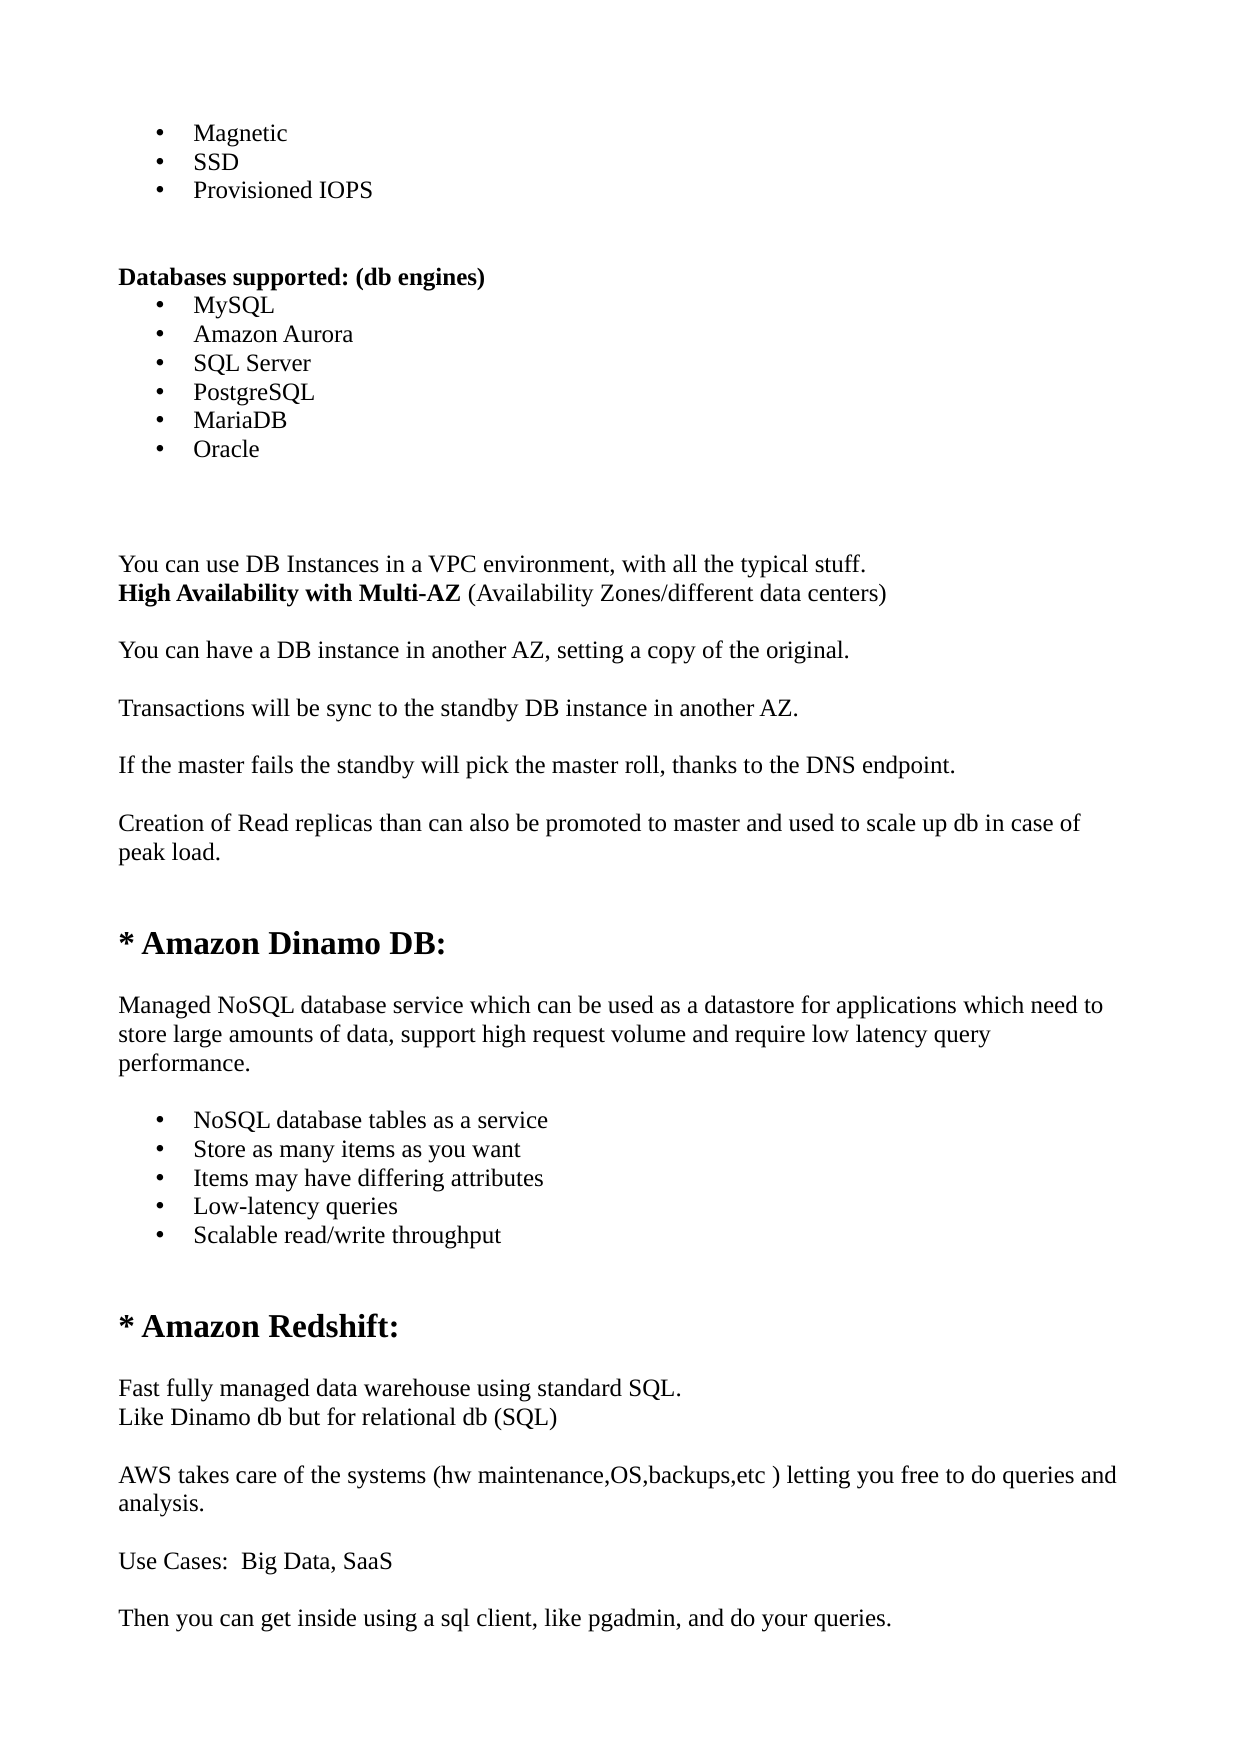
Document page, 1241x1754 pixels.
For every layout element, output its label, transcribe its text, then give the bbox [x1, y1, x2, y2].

list SSD [156, 147, 1122, 176]
text Creation of Read replicas than can also be promoted to master and used to scale up db in case of peak load. [118, 808, 1122, 866]
list NoSQL database tables as a service [156, 1105, 1122, 1134]
text High Availability with Multi-AZ (Availability Zones/different data centers) [118, 578, 1122, 607]
text Then you can get inside using a sql client, like pgadmin, and do your queries. [118, 1603, 1122, 1632]
list Oracle [156, 434, 1122, 463]
text If the master fails the standby will pick the master roll, thanks to the DNS endpoint. [118, 751, 1122, 779]
text You can have a DB instance in another AZ, setting a copy of the original. [118, 636, 1122, 664]
list Items may have differing attributes [156, 1163, 1122, 1191]
list Low-latency queries [156, 1191, 1122, 1220]
list MariaDB [156, 406, 1122, 434]
text You can use DB Instances in a VPC environment, with all the typical stuff. [118, 549, 1122, 578]
text AWS takes care of the systems (hw maintenance,OS,backups,etc ) letting you free to do queries and analysis. [118, 1460, 1122, 1517]
text Managed NoSQL database service which can be used as a datastore for applications which need to store large amounts of data, support high request volume and require low latency query performance. [118, 990, 1122, 1076]
text Fast fully managed data warehouse using standard SQL. [118, 1373, 1122, 1402]
list Store as many items as you want [156, 1134, 1122, 1163]
list Scalable read/write throughput [156, 1220, 1122, 1249]
text * Amazon Redshift: [118, 1306, 1122, 1345]
text Databases supported: (db engines) [118, 262, 1122, 291]
list Magnetic [156, 118, 1122, 147]
list Amazon Aurora [156, 319, 1122, 348]
list Provisioned IOPS [156, 176, 1122, 204]
text Use Cases: Big Data, SaaS [118, 1546, 1122, 1575]
list MySQL [156, 291, 1122, 319]
text Like Dinamo db but for relational db (SQL) [118, 1402, 1122, 1431]
list SQL Server [156, 348, 1122, 377]
text Transactions will be sync to the standby DB instance in another AZ. [118, 693, 1122, 722]
text * Amazon Dinamo DB: [118, 923, 1122, 961]
list PostgreSQL [156, 377, 1122, 406]
